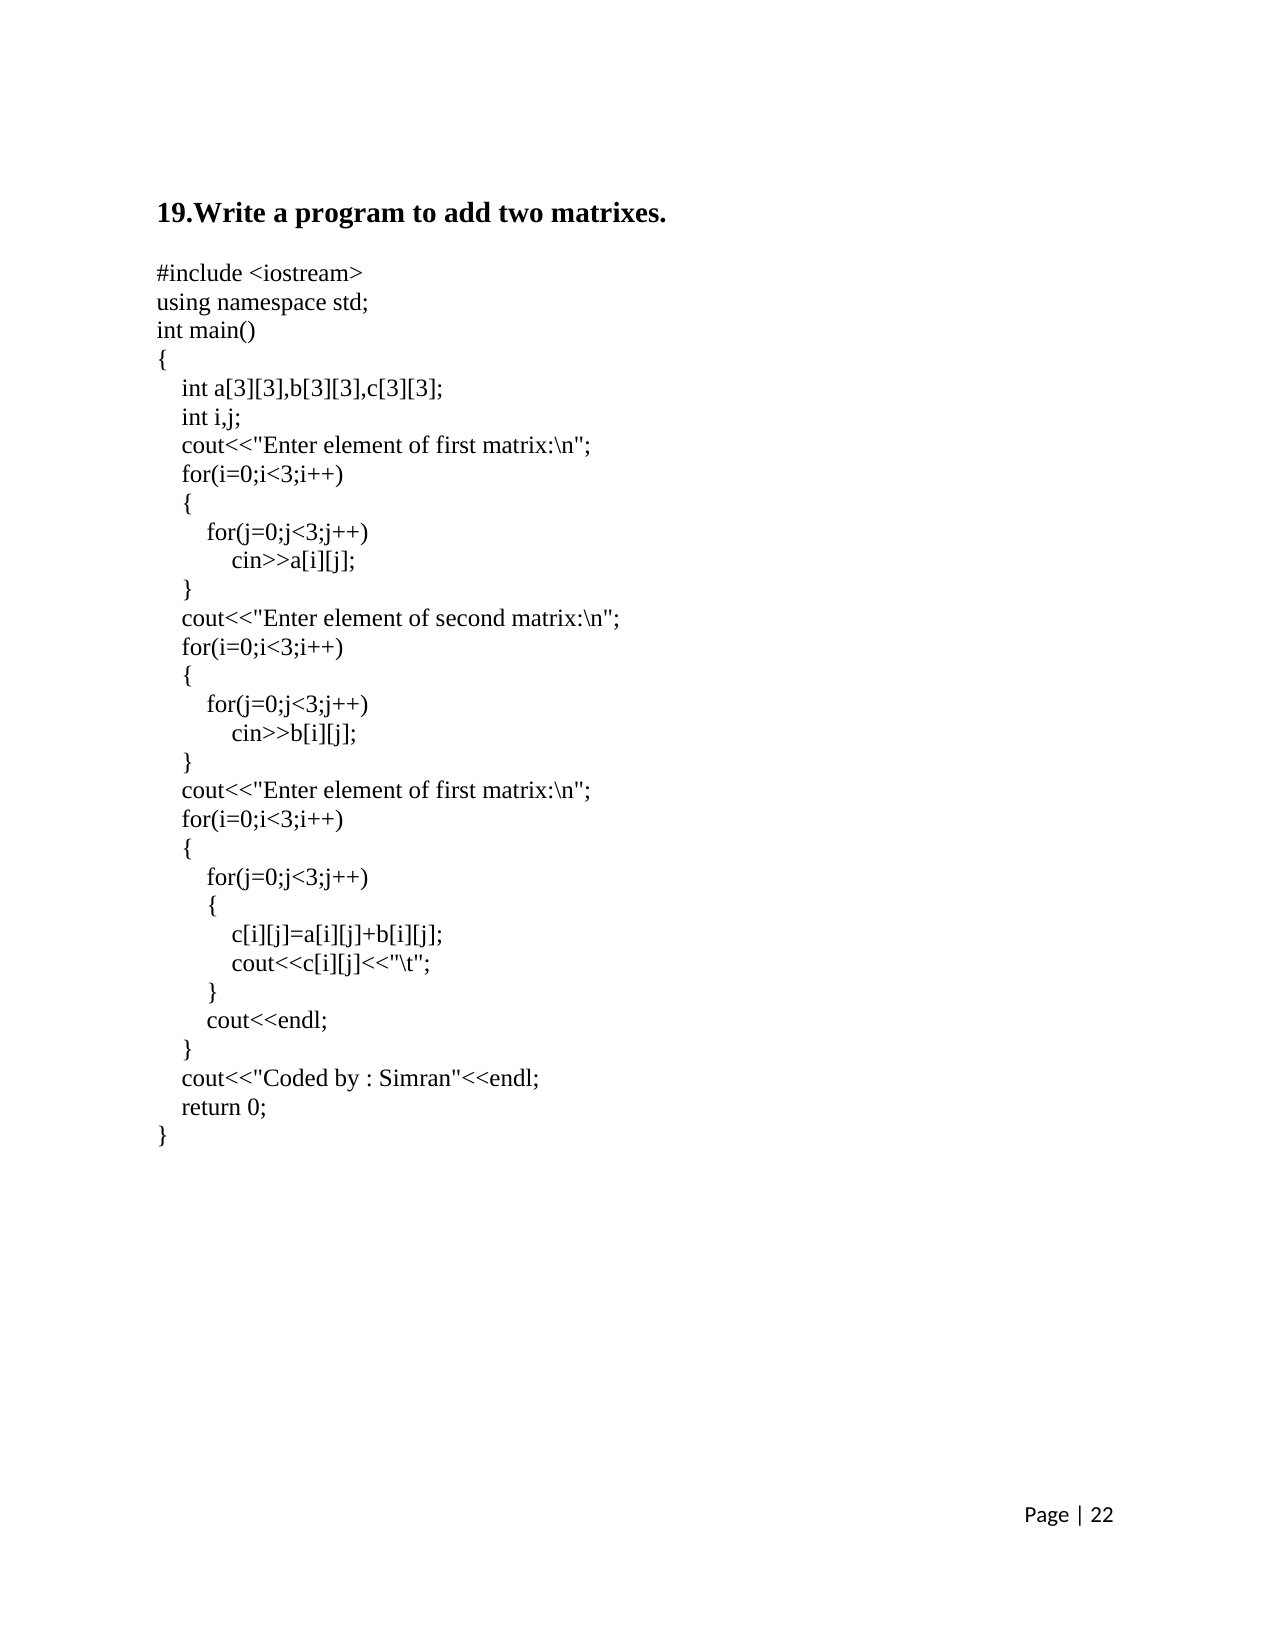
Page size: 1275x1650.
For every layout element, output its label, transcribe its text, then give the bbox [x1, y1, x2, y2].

text #include <iostream> [156, 258, 1118, 287]
text 19.Write a program to add two matrixes. [156, 196, 1118, 229]
text cin>>a[i][j]; [156, 545, 1118, 574]
text cout<<"Enter element of second matrix:\n"; [156, 603, 1118, 632]
text { [156, 660, 1118, 689]
text { [156, 344, 1118, 373]
text } [156, 1034, 1118, 1063]
text for(i=0;i<3;i++) [156, 459, 1118, 488]
text for(i=0;i<3;i++) [156, 632, 1118, 660]
text { [156, 488, 1118, 517]
text cin>>b[i][j]; [156, 718, 1118, 747]
text return 0; [156, 1092, 1118, 1120]
text cout<<c[i][j]<<"\t"; [156, 948, 1118, 977]
text } [156, 747, 1118, 775]
text using namespace std; [156, 287, 1118, 315]
text } [156, 977, 1118, 1005]
text } [156, 1120, 1118, 1149]
text cout<<endl; [156, 1005, 1118, 1034]
text c[i][j]=a[i][j]+b[i][j]; [156, 919, 1118, 948]
text { [156, 890, 1118, 919]
text { [156, 833, 1118, 862]
text cout<<"Enter element of first matrix:\n"; [156, 775, 1118, 804]
text int main() [156, 315, 1118, 344]
text for(j=0;j<3;j++) [156, 689, 1118, 718]
text for(j=0;j<3;j++) [156, 862, 1118, 890]
text cout<<"Coded by : Simran"<<endl; [156, 1063, 1118, 1092]
text cout<<"Enter element of first matrix:\n"; [156, 430, 1118, 459]
text int a[3][3],b[3][3],c[3][3]; [156, 373, 1118, 402]
text for(j=0;j<3;j++) [156, 517, 1118, 545]
text for(i=0;i<3;i++) [156, 804, 1118, 833]
text int i,j; [156, 402, 1118, 430]
text } [156, 574, 1118, 603]
